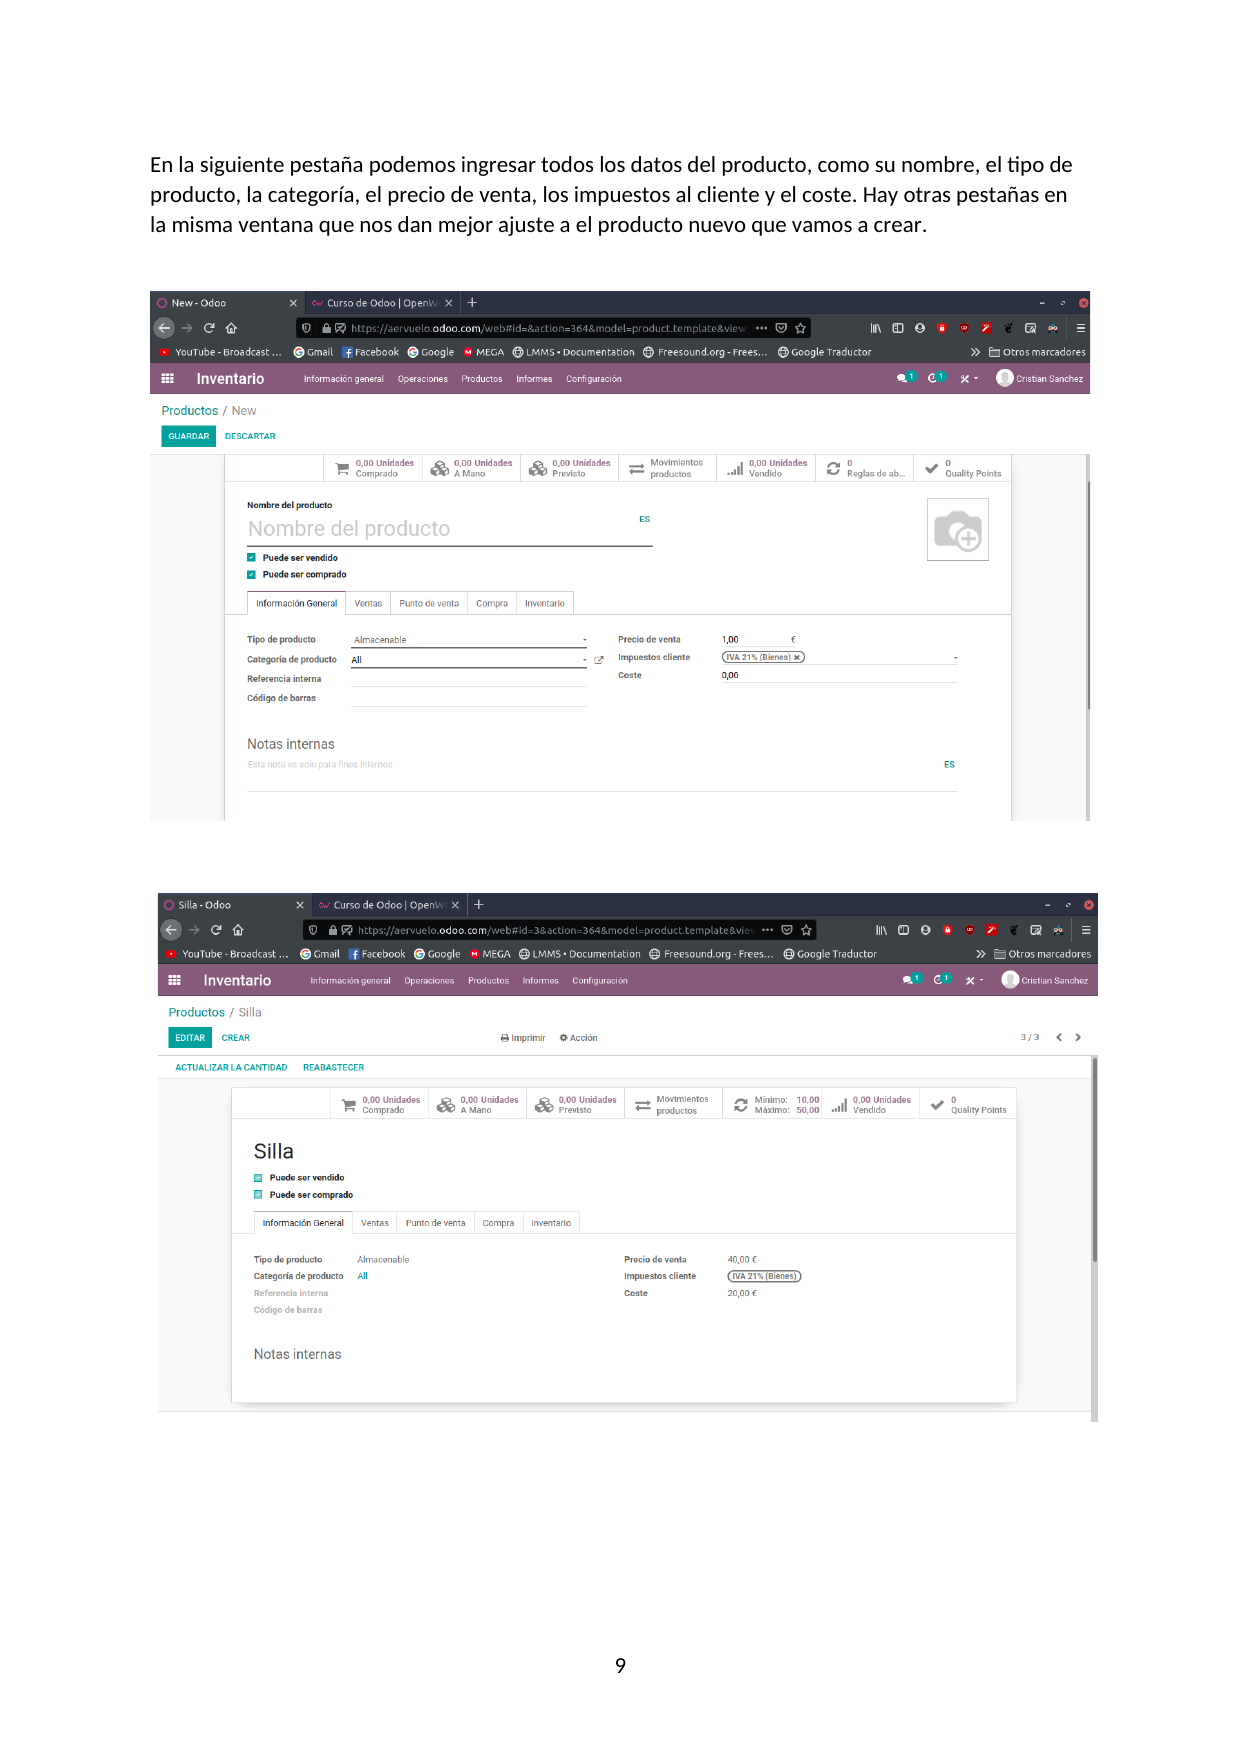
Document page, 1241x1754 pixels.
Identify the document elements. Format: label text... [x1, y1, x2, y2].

picture [157, 893, 1098, 1422]
picture [150, 291, 1091, 821]
text En la siguiente pestaña podemos ingresar todos los datos del producto, como su nombre, el tipo de producto, la categoría, el precio de venta, los impuestos al cliente y el coste. Hay otras pestañas en la misma ventana que nos dan mejor ajuste a el producto nuevo que vamos a crear. [150, 150, 1090, 238]
